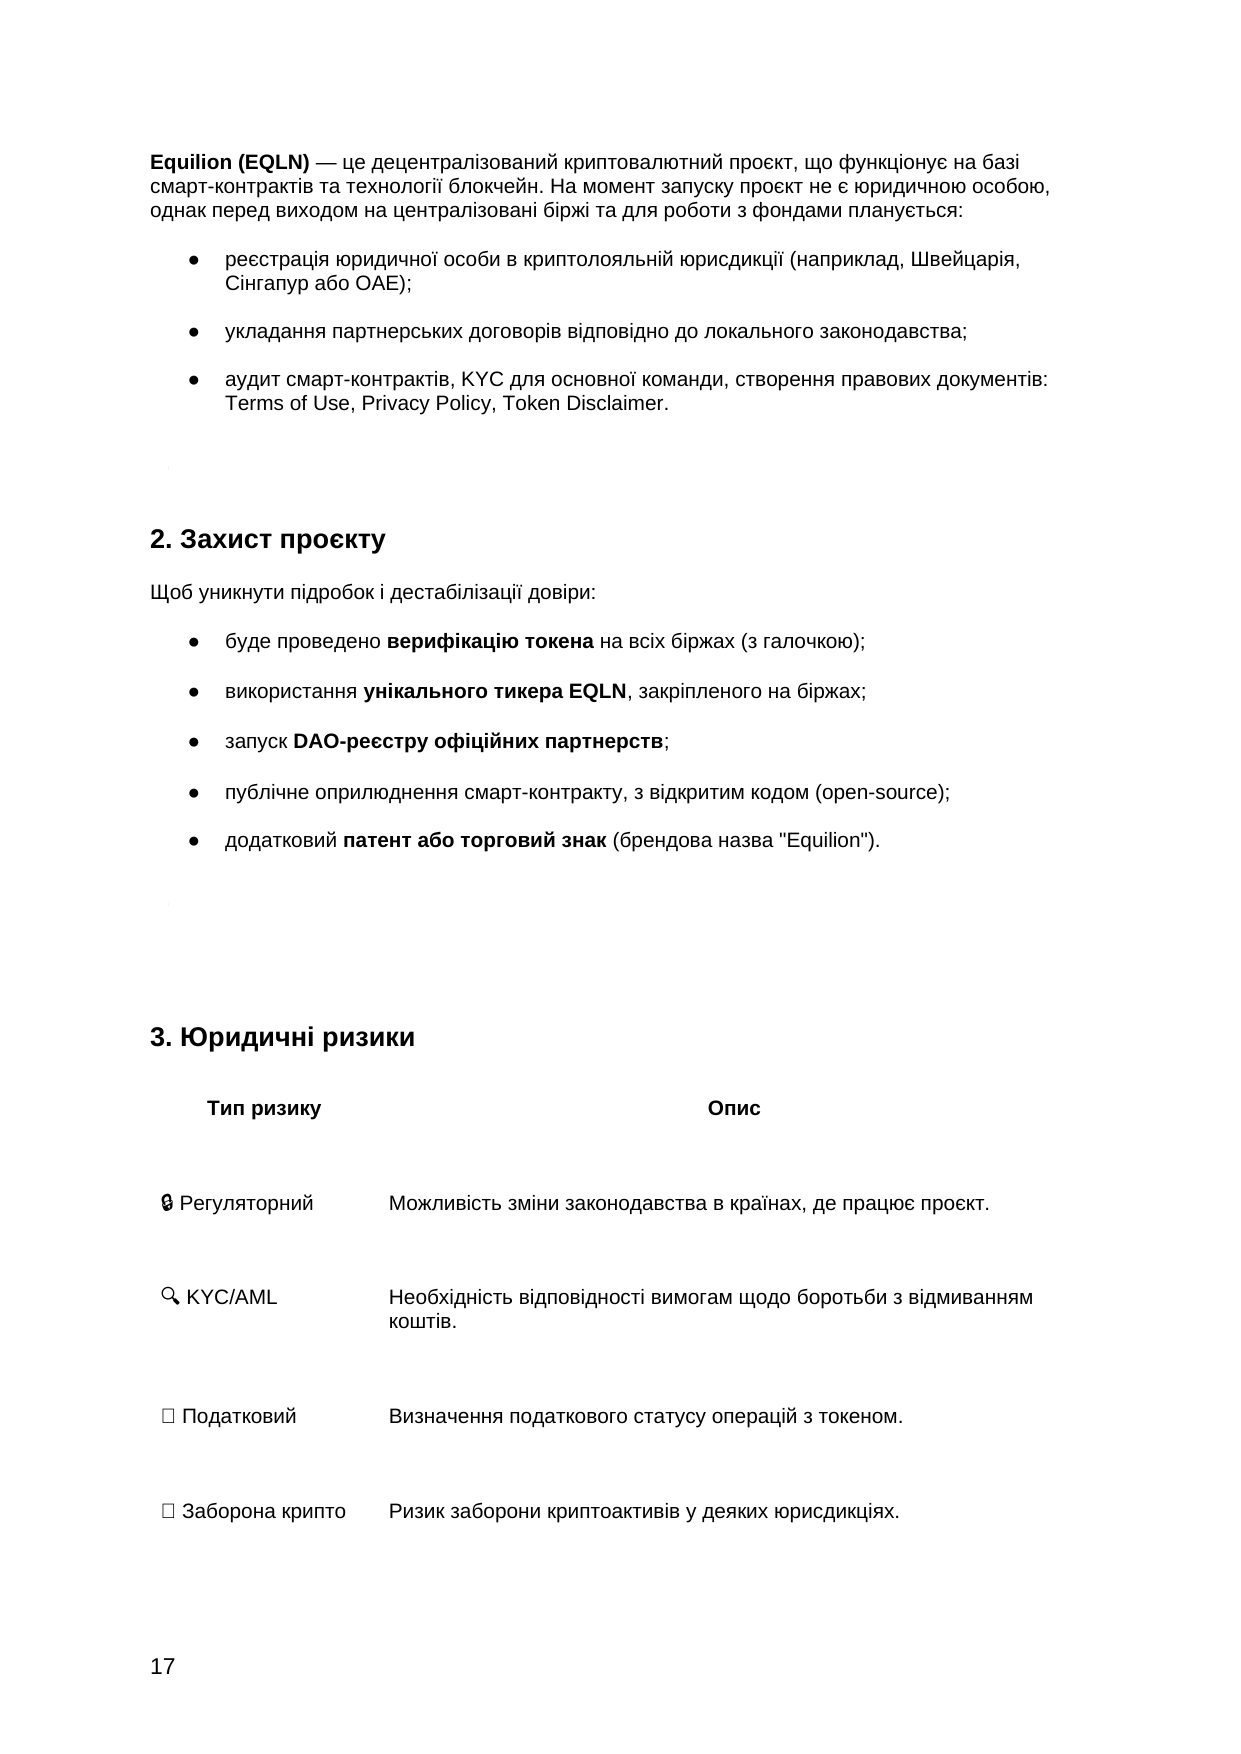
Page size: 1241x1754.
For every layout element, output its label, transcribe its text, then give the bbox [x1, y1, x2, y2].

table_cell Необхідність відповідності вимогам щодо боротьби з відмиванням коштів. [378, 1250, 1090, 1368]
text Щоб уникнути підробок і дестабілізації довіри: [150, 579, 1090, 603]
table_cell Можливість зміни законодавства в країнах, де працює проєкт. [378, 1155, 1090, 1250]
table_cell 📜 Податковий [150, 1369, 378, 1463]
table_header Тип ризику [150, 1060, 378, 1155]
text Equilion (EQLN) — це децентралізований криптовалютний проєкт, що функціонує на базі смарт-контрактів та технології блокчейн. На момент запуску проєкт не є юридичною особою, однак перед виходом на централізовані біржі та для роботи з фондами планується: [150, 150, 1090, 222]
table_cell Ризик заборони криптоактивів у деяких юрисдикціях. [378, 1463, 1090, 1558]
list укладання партнерських договорів відповідно до локального законодавства; [187, 319, 1090, 367]
list додатковий патент або торговий знак (брендова назва "Equilion"). [187, 827, 1090, 878]
table_cell 🚫 Заборона крипто [150, 1463, 378, 1558]
table_cell 🔍 KYC/AML [150, 1250, 378, 1368]
list публічне оприлюднення смарт-контракту, з відкритим кодом (open-source); [187, 779, 1090, 827]
subtitle 2. Захист проєкту [150, 523, 1090, 554]
list буде проведено верифікацію токена на всіх біржах (з галочкою); [187, 628, 1090, 679]
table_cell 🔒 Регуляторний [150, 1155, 378, 1250]
table_cell Визначення податкового статусу операцій з токеном. [378, 1369, 1090, 1463]
list аудит смарт-контрактів, KYC для основної команди, створення правових документів: Terms of Use, Privacy Policy, Token Disclaimer. [187, 367, 1090, 441]
subtitle 3. Юридичні ризики [150, 1021, 1090, 1052]
list запуск DAO-реєстру офіційних партнерств; [187, 729, 1090, 779]
list використання унікального тикера EQLN, закріпленого на біржах; [187, 679, 1090, 729]
list реєстрація юридичної особи в криптолояльній юрисдикції (наприклад, Швейцарія, Сінгапур або ОАЕ); [187, 247, 1090, 319]
table_header Опис [378, 1060, 1090, 1155]
